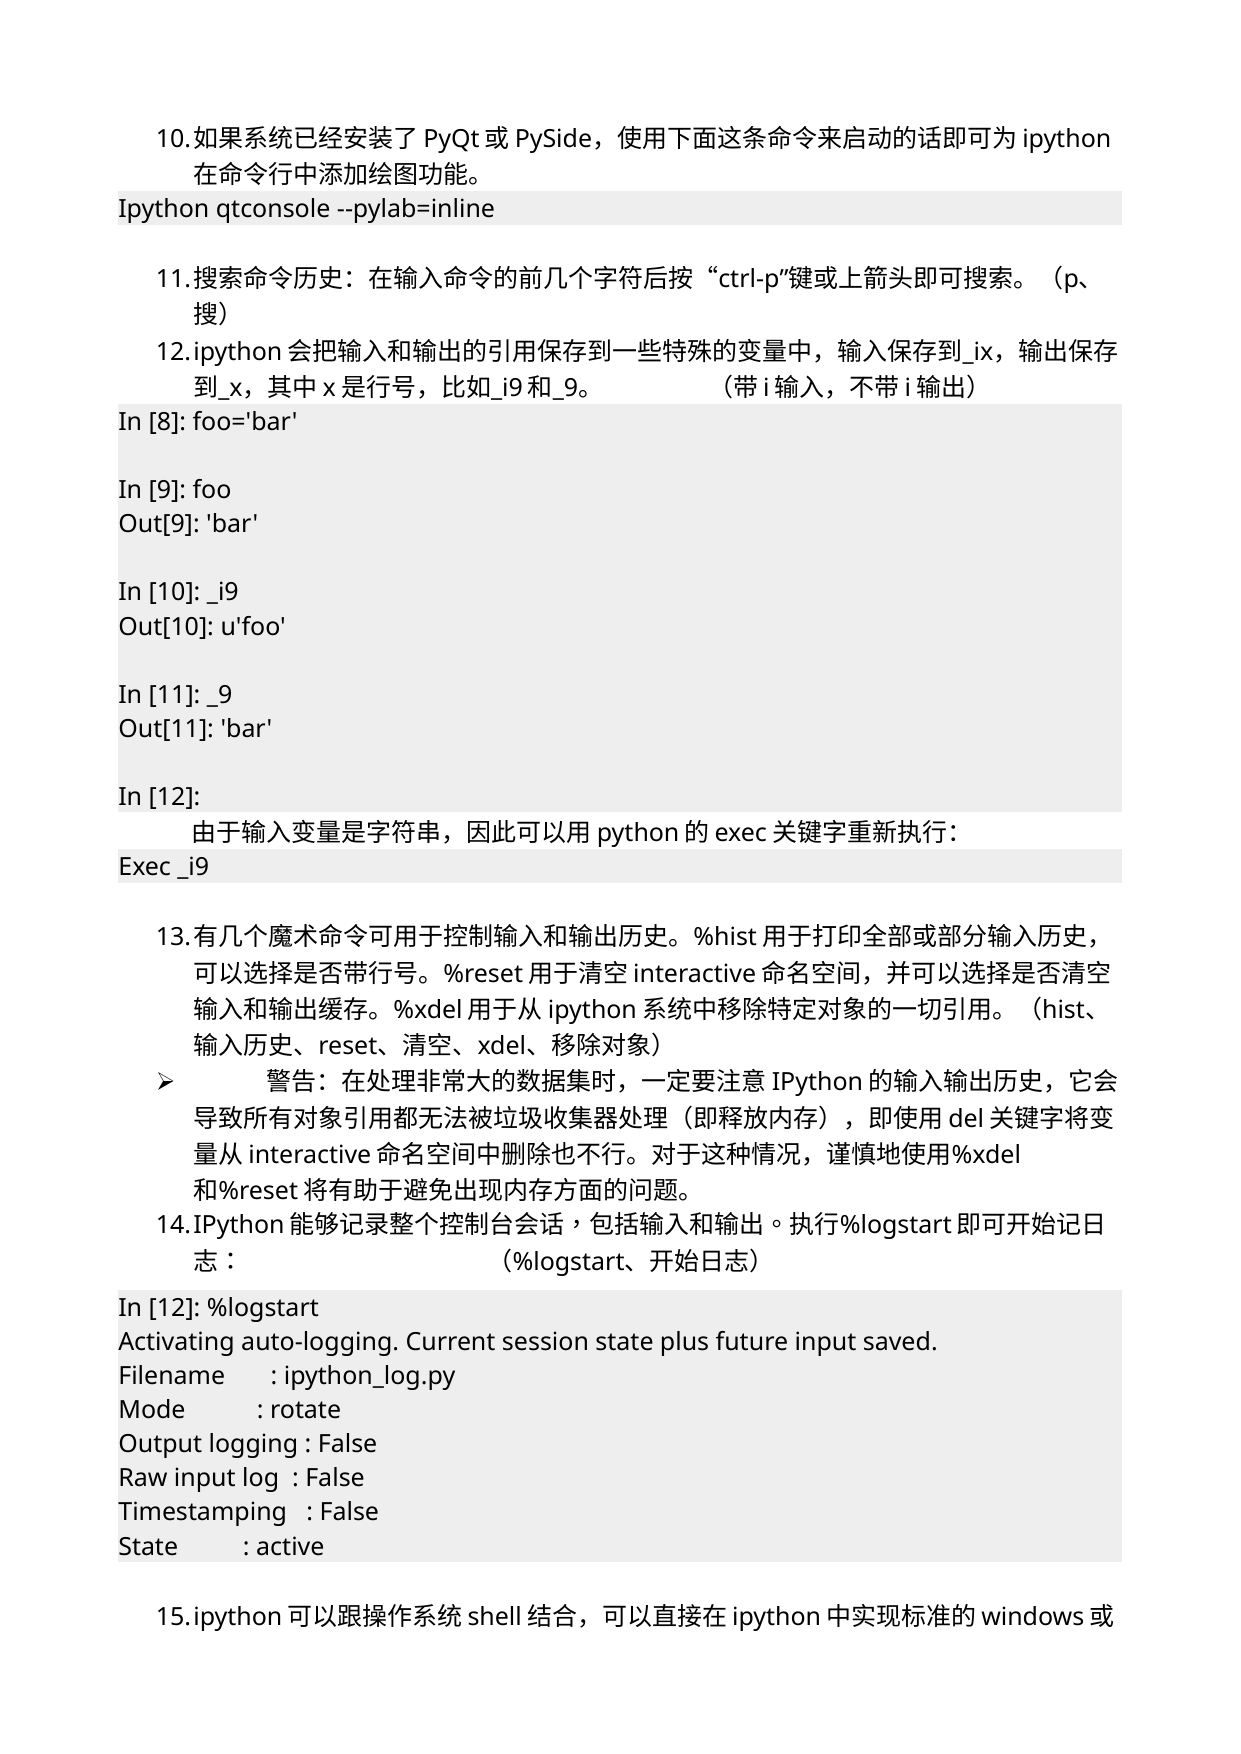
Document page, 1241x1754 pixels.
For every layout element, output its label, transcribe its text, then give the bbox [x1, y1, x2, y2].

list 搜索命令历史：在输入命令的前几个字符后按“ctrl-p”键或上箭头即可搜索。（p、搜） [156, 259, 1122, 331]
text 由于输入变量是字符串，因此可以用python的exec关键字重新执行： [118, 812, 1122, 849]
list 如果系统已经安装了PyQt或PySide，使用下面这条命令来启动的话即可为ipython在命令行中添加绘图功能。 [156, 118, 1122, 191]
list ipython会把输入和输出的引用保存到一些特殊的变量中，输入保存到_ix，输出保存到_x，其中x是行号，比如_i9和_9。 （带i输入，不带i输出） [156, 331, 1122, 404]
list 有几个魔术命令可用于控制输入和输出历史。%hist用于打印全部或部分输入历史，可以选择是否带行号。%reset用于清空interactive命名空间，并可以选择是否清空输入和输出缓存。%xdel用于从ipython系统中移除特定对象的一切引用。（hist、输入历史、reset、清空、xdel、移除对象） [156, 917, 1122, 1062]
table_header In [12]: %logstart Activating auto-logging. Current session state plus future input saved. Filename : ipython_log.py Mode : rotate Output logging : False Raw input log : False Timestamping : False State : active [118, 1290, 1122, 1562]
table_header Exec _i9 [118, 849, 1122, 883]
table_header In [8]: foo='bar' In [9]: foo Out[9]: 'bar' In [10]: _i9 Out[10]: u'foo' In [11]: _9 Out[11]: 'bar' In [12]: [118, 404, 1122, 812]
list ipython可以跟操作系统shell结合，可以直接在ipython中实现标准的windows或 [156, 1596, 1122, 1632]
table_header Ipython qtconsole --pylab=inline [118, 191, 1122, 225]
list 警告：在处理非常大的数据集时，一定要注意IPython的输入输出历史，它会导致所有对象引用都无法被垃圾收集器处理（即释放内存），即使用del关键字将变量从interactive命名空间中删除也不行。对于这种情况，谨慎地使用%xdel和%reset将有助于避免出现内存方面的问题。 [156, 1062, 1122, 1207]
list IPython能够记录整个控制台会话，包括输入和输出。执行%logstart即可开始记日志： （%logstart、开始日志） [156, 1207, 1122, 1277]
